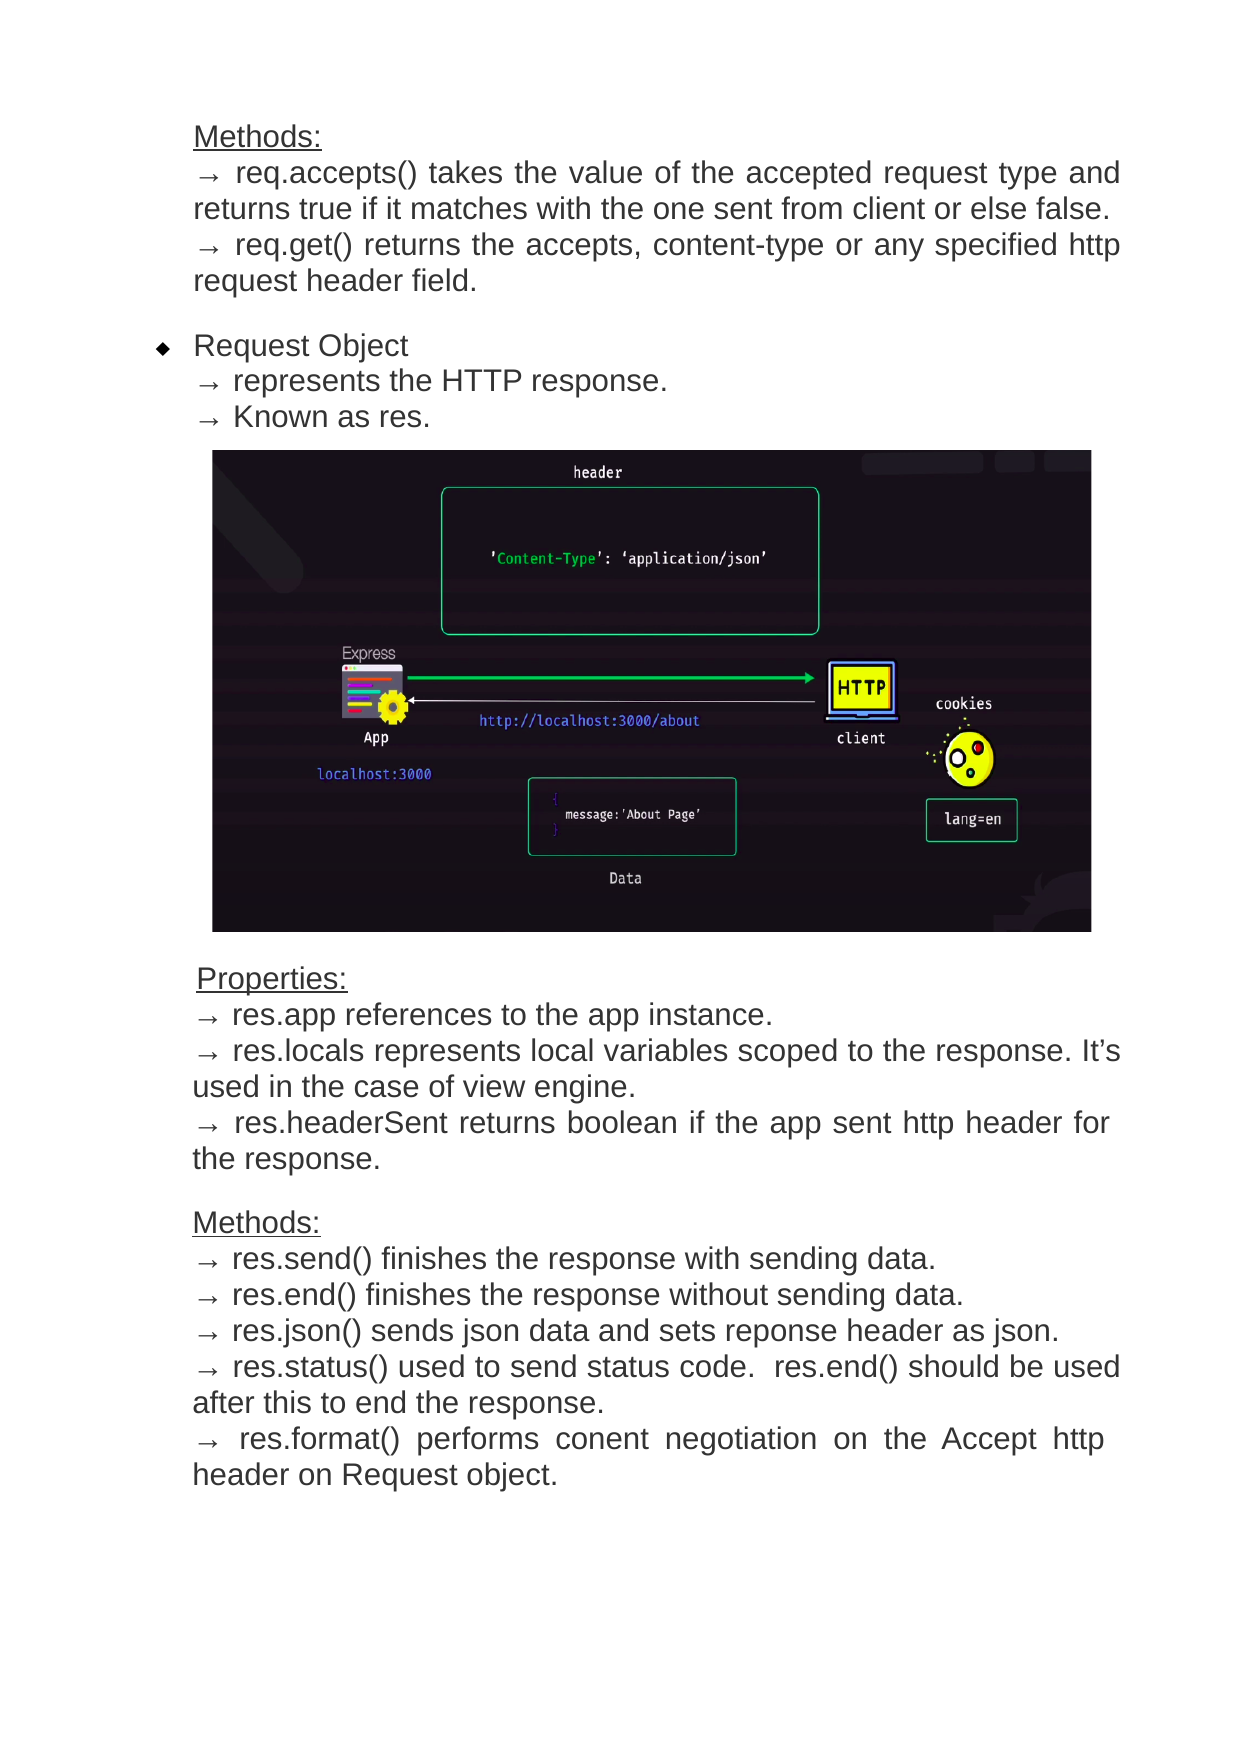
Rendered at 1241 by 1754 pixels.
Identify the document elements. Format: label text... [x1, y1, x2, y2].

text Methods: [118, 1204, 1122, 1240]
picture [212, 450, 1092, 932]
text → res.locals represents local variables scoped to the response. It’s used in the case of view engine. [118, 1032, 1122, 1104]
text → res.send() finishes the response with sending data. [118, 1240, 1122, 1276]
text → res.status() used to send status code. res.end() should be used after this to end the response. [118, 1348, 1122, 1420]
text → res.headerSent returns boolean if the app sent http header for the response. [118, 1104, 1122, 1176]
text → res.app references to the app instance. [118, 996, 1122, 1032]
list → req.accepts() takes the value of the accepted request type and returns true if it matches with the one sent from client or else false. [156, 154, 1122, 226]
list Request Object [156, 327, 1122, 362]
text → res.format() performs conent negotiation on the Accept http header on Request object. [118, 1420, 1122, 1492]
text Properties: [118, 960, 1122, 996]
list → Known as res. [156, 398, 1122, 434]
text → res.json() sends json data and sets reponse header as json. [118, 1312, 1122, 1348]
text → res.end() finishes the response without sending data. [118, 1276, 1122, 1312]
list → represents the HTTP response. [156, 362, 1122, 398]
list Methods: [156, 118, 1122, 154]
list → req.get() returns the accepts, content-type or any specified http request header field. [156, 226, 1122, 298]
